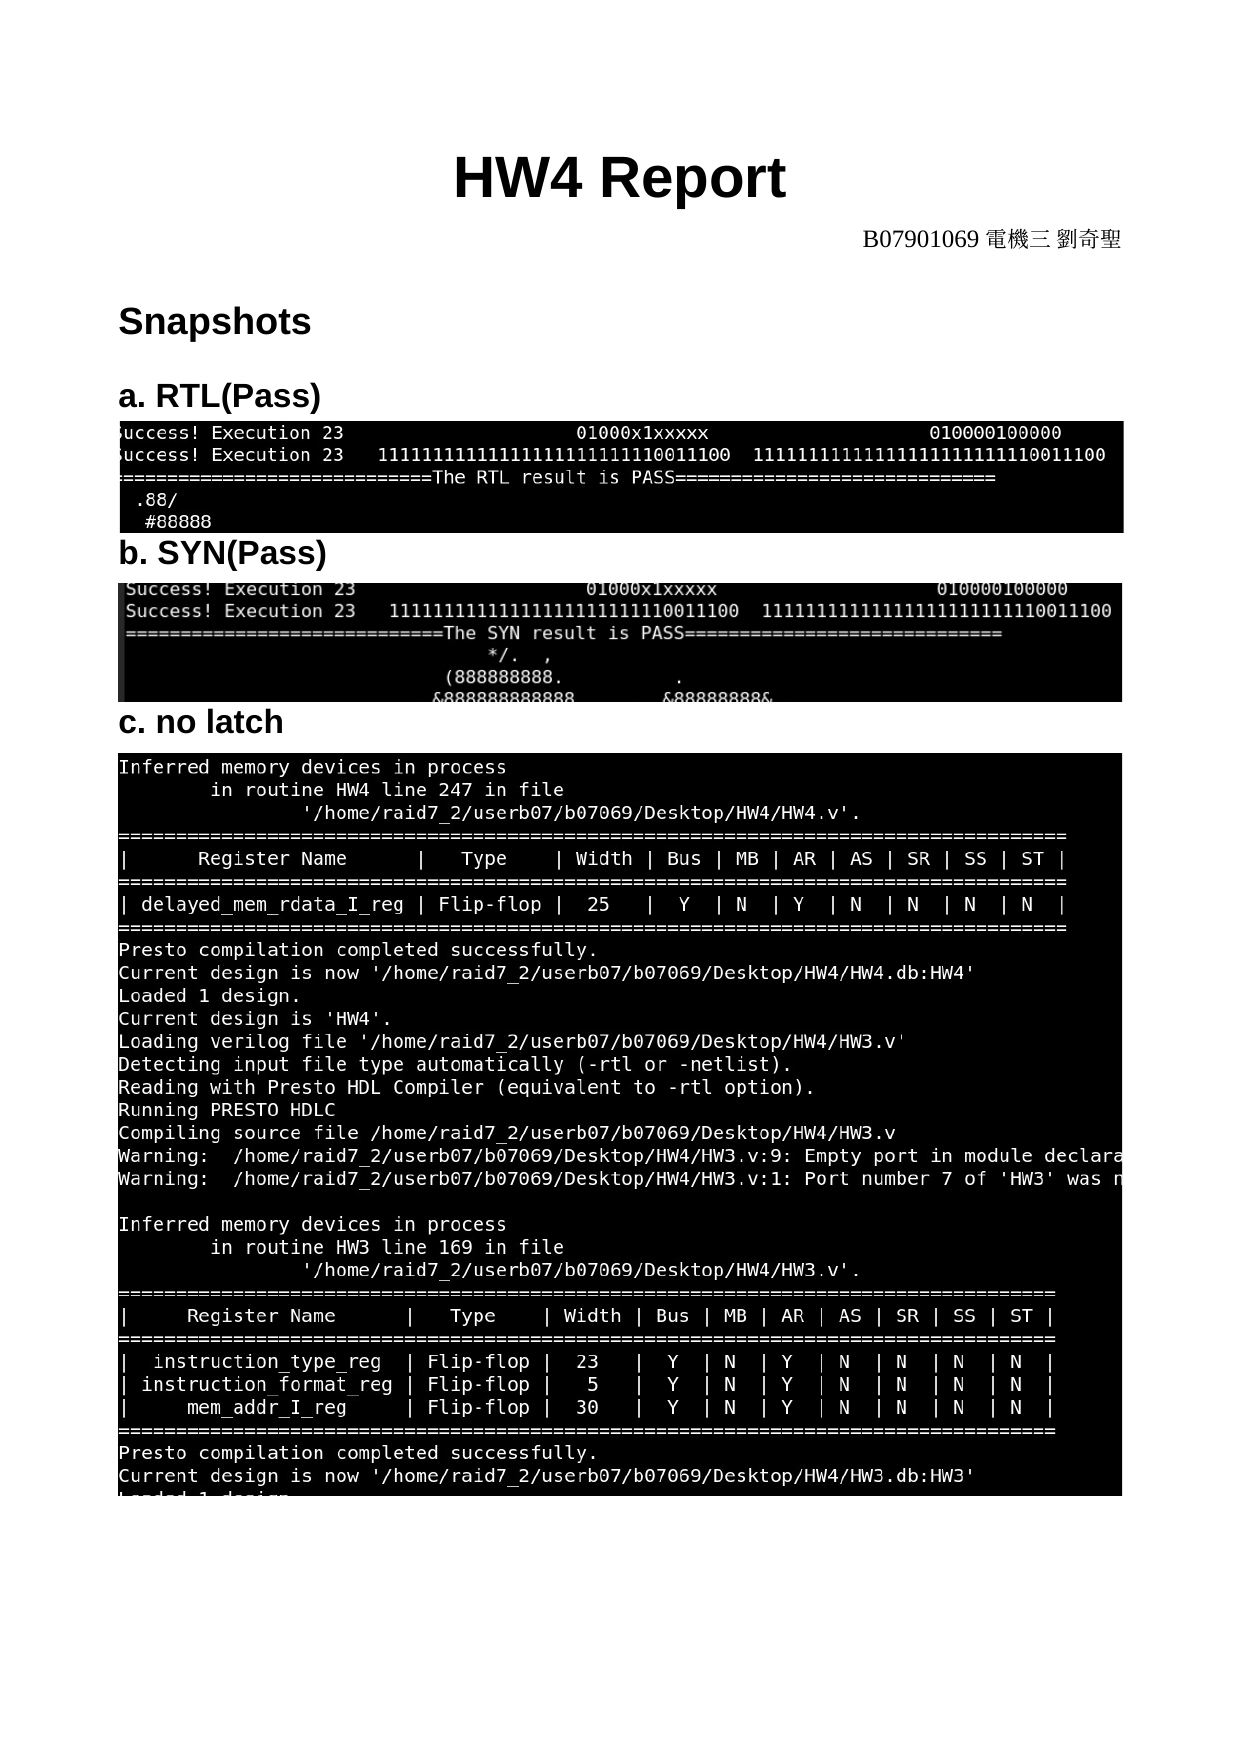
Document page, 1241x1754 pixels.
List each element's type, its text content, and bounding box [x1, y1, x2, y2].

subtitle a. RTL(Pass) [118, 375, 1122, 414]
subtitle Snapshots [118, 298, 1122, 342]
picture [118, 583, 1123, 702]
subtitle b. SYN(Pass) [118, 447, 1122, 571]
picture [119, 421, 1124, 533]
picture [118, 753, 1123, 1496]
text B07901069 電機三 劉奇聖 [118, 223, 1122, 254]
title HW4 Report [118, 143, 1122, 210]
subtitle c. no latch [118, 702, 1122, 741]
